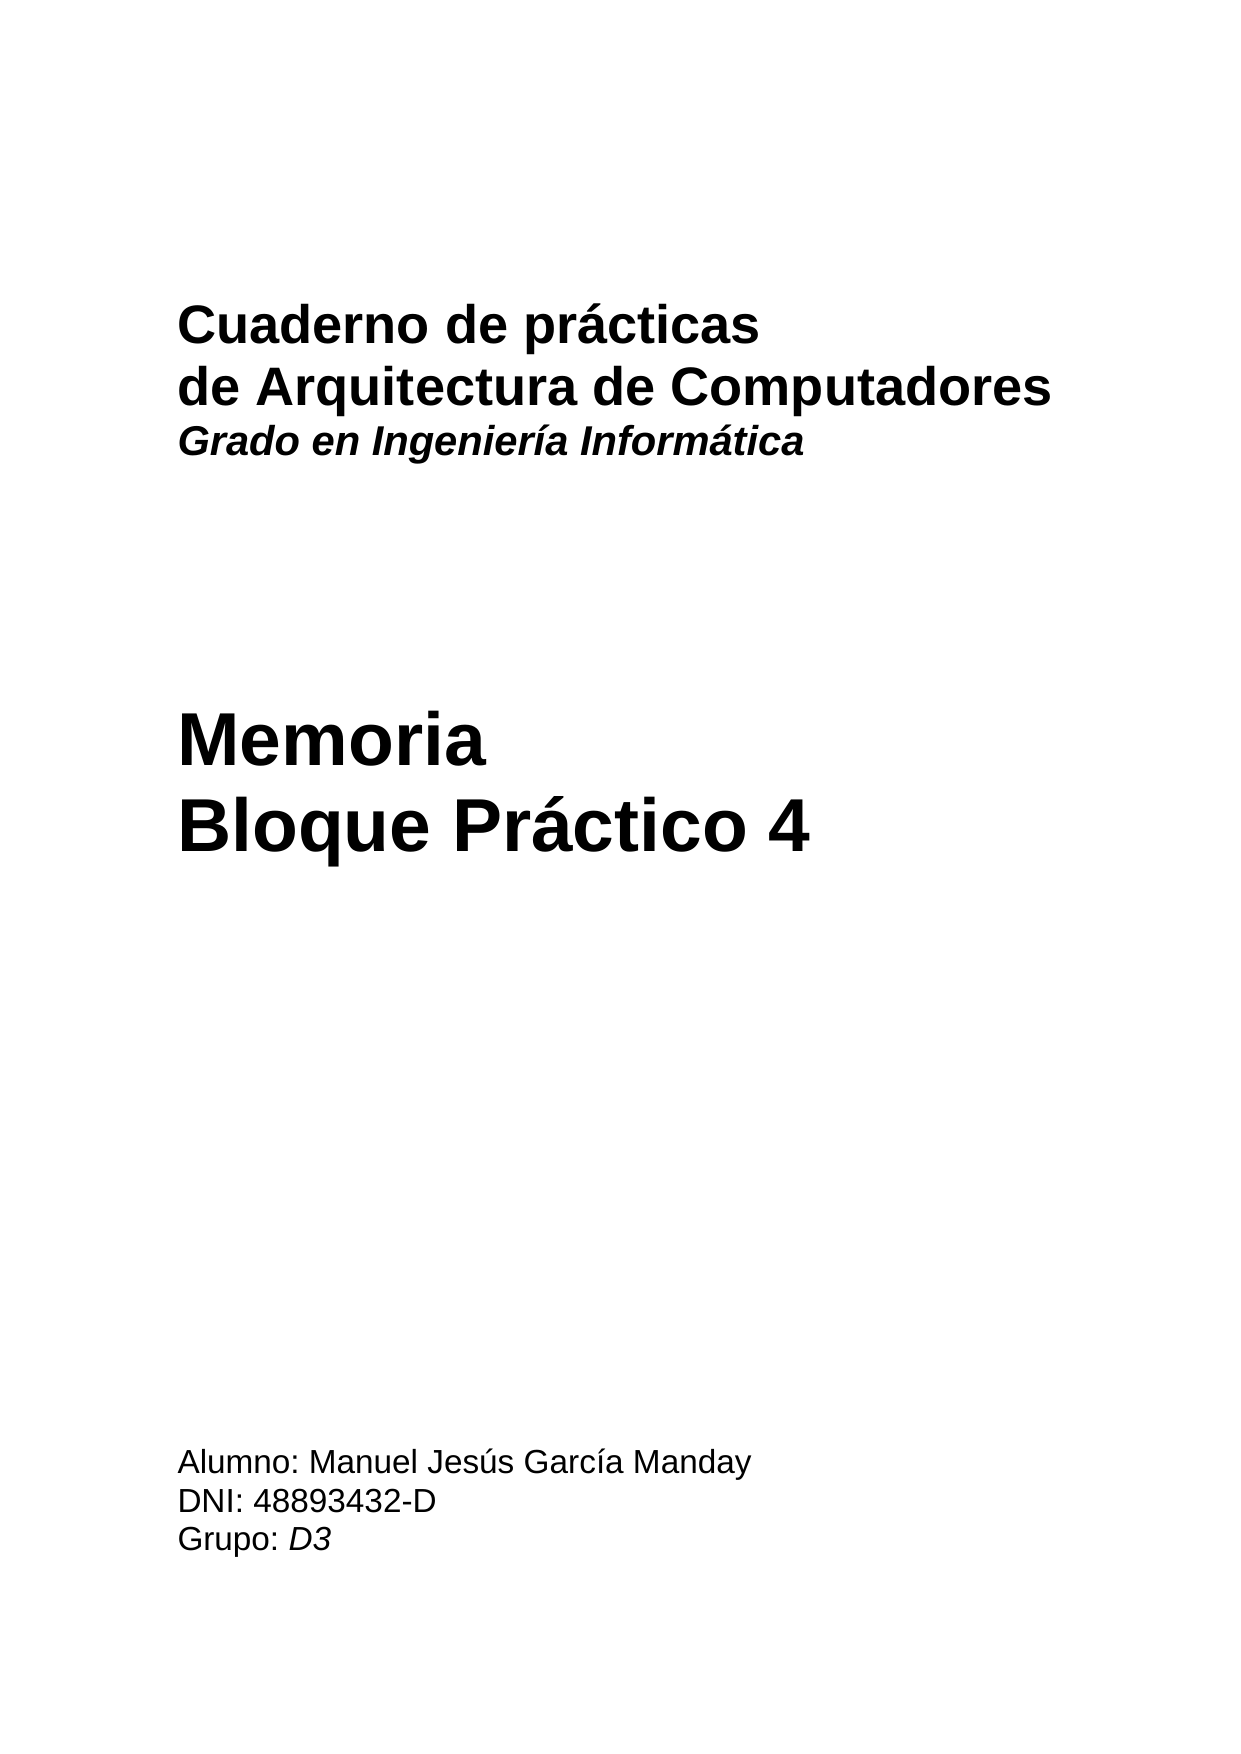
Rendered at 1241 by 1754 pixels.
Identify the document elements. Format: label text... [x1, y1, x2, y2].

text Grado en Ingeniería Informática [177, 417, 1063, 465]
text de Arquitectura de Computadores [177, 354, 1063, 417]
text Cuaderno de prácticas [177, 292, 1063, 354]
text DNI: 48893432-D [177, 1481, 1063, 1519]
text Memoria Bloque Práctico 4 [177, 695, 1063, 867]
text Grupo: D3 [177, 1519, 1063, 1557]
text Alumno: Manuel Jesús García Manday [177, 1442, 1063, 1481]
